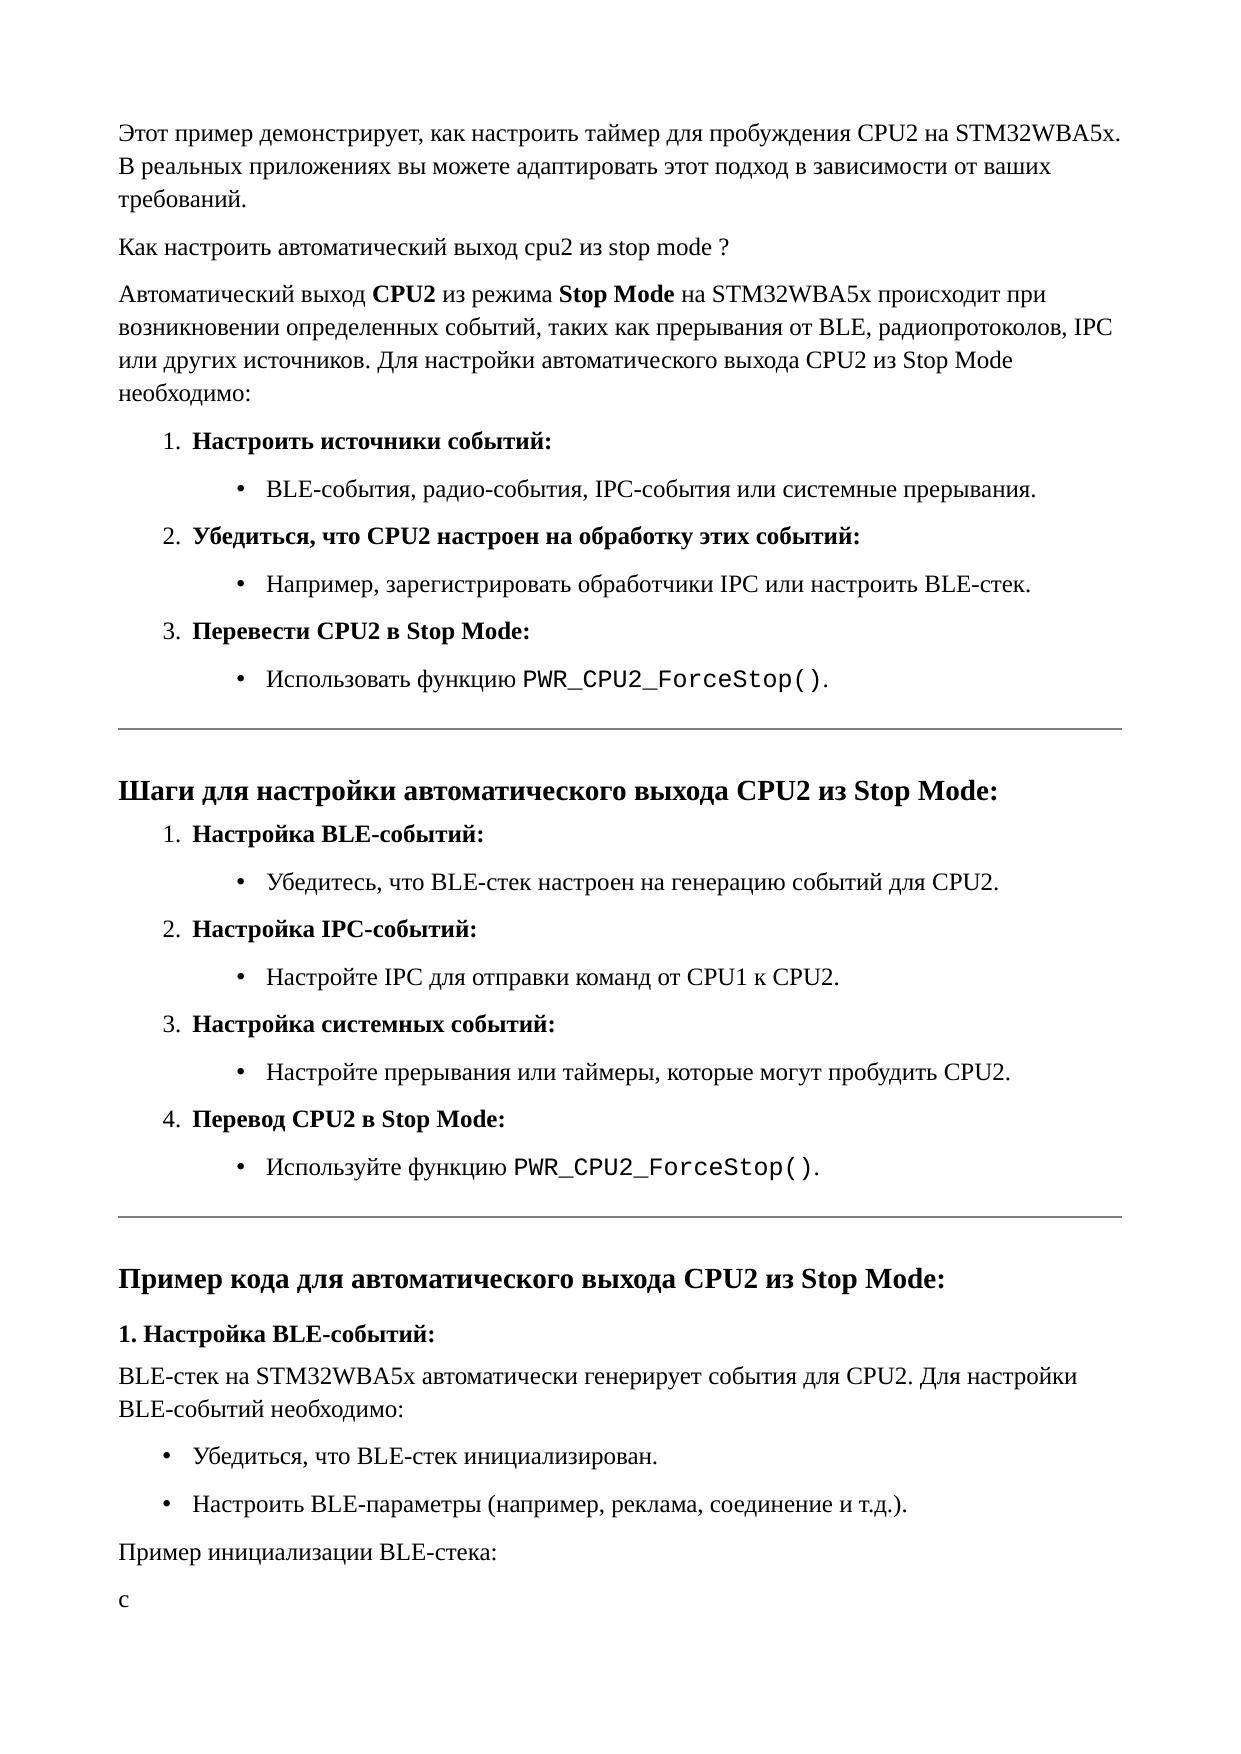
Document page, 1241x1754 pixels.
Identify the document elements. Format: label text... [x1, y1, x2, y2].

list Настройте IPC для отправки команд от CPU1 к CPU2. [236, 962, 1122, 991]
list Убедиться, что CPU2 настроен на обработку этих событий: [162, 521, 1122, 550]
list Перевести CPU2 в Stop Mode: [162, 616, 1122, 645]
text Как настроить автоматический выход cpu2 из stop mode ? [118, 232, 1122, 261]
subtitle Шаги для настройки автоматического выхода CPU2 из Stop Mode: [118, 773, 1122, 806]
list Использовать функцию PWR_CPU2_ForceStop(). [236, 664, 1122, 695]
list Настройка системных событий: [162, 1009, 1122, 1038]
list Перевод CPU2 в Stop Mode: [162, 1104, 1122, 1133]
subtitle Пример кода для автоматического выхода CPU2 из Stop Mode: [118, 1261, 1122, 1294]
list Убедитесь, что BLE-стек настроен на генерацию событий для CPU2. [236, 867, 1122, 895]
text c [118, 1584, 1122, 1613]
list Убедиться, что BLE-стек инициализирован. [162, 1441, 1122, 1470]
text Пример инициализации BLE-стека: [118, 1537, 1122, 1565]
list Настроить источники событий: [162, 426, 1122, 455]
subtitle 1. Настройка BLE-событий: [118, 1319, 1122, 1348]
list Используйте функцию PWR_CPU2_ForceStop(). [236, 1152, 1122, 1183]
list Настройка IPC-событий: [162, 914, 1122, 943]
list Например, зарегистрировать обработчики IPC или настроить BLE-стек. [236, 569, 1122, 598]
text Этот пример демонстрирует, как настроить таймер для пробуждения CPU2 на STM32WBA5x. В реальных приложениях вы можете адаптировать этот подход в зависимости от ваших требований. [118, 118, 1122, 213]
list Настройте прерывания или таймеры, которые могут пробудить CPU2. [236, 1057, 1122, 1086]
text BLE-стек на STM32WBA5x автоматически генерирует события для CPU2. Для настройки BLE-событий необходимо: [118, 1361, 1122, 1423]
list Настройка BLE-событий: [162, 819, 1122, 848]
text Автоматический выход CPU2 из режима Stop Mode на STM32WBA5x происходит при возникновении определенных событий, таких как прерывания от BLE, радиопротоколов, IPC или других источников. Для настройки автоматического выхода CPU2 из Stop Mode необходимо: [118, 279, 1122, 407]
list Настроить BLE-параметры (например, реклама, соединение и т.д.). [162, 1489, 1122, 1518]
list BLE-события, радио-события, IPC-события или системные прерывания. [236, 474, 1122, 502]
